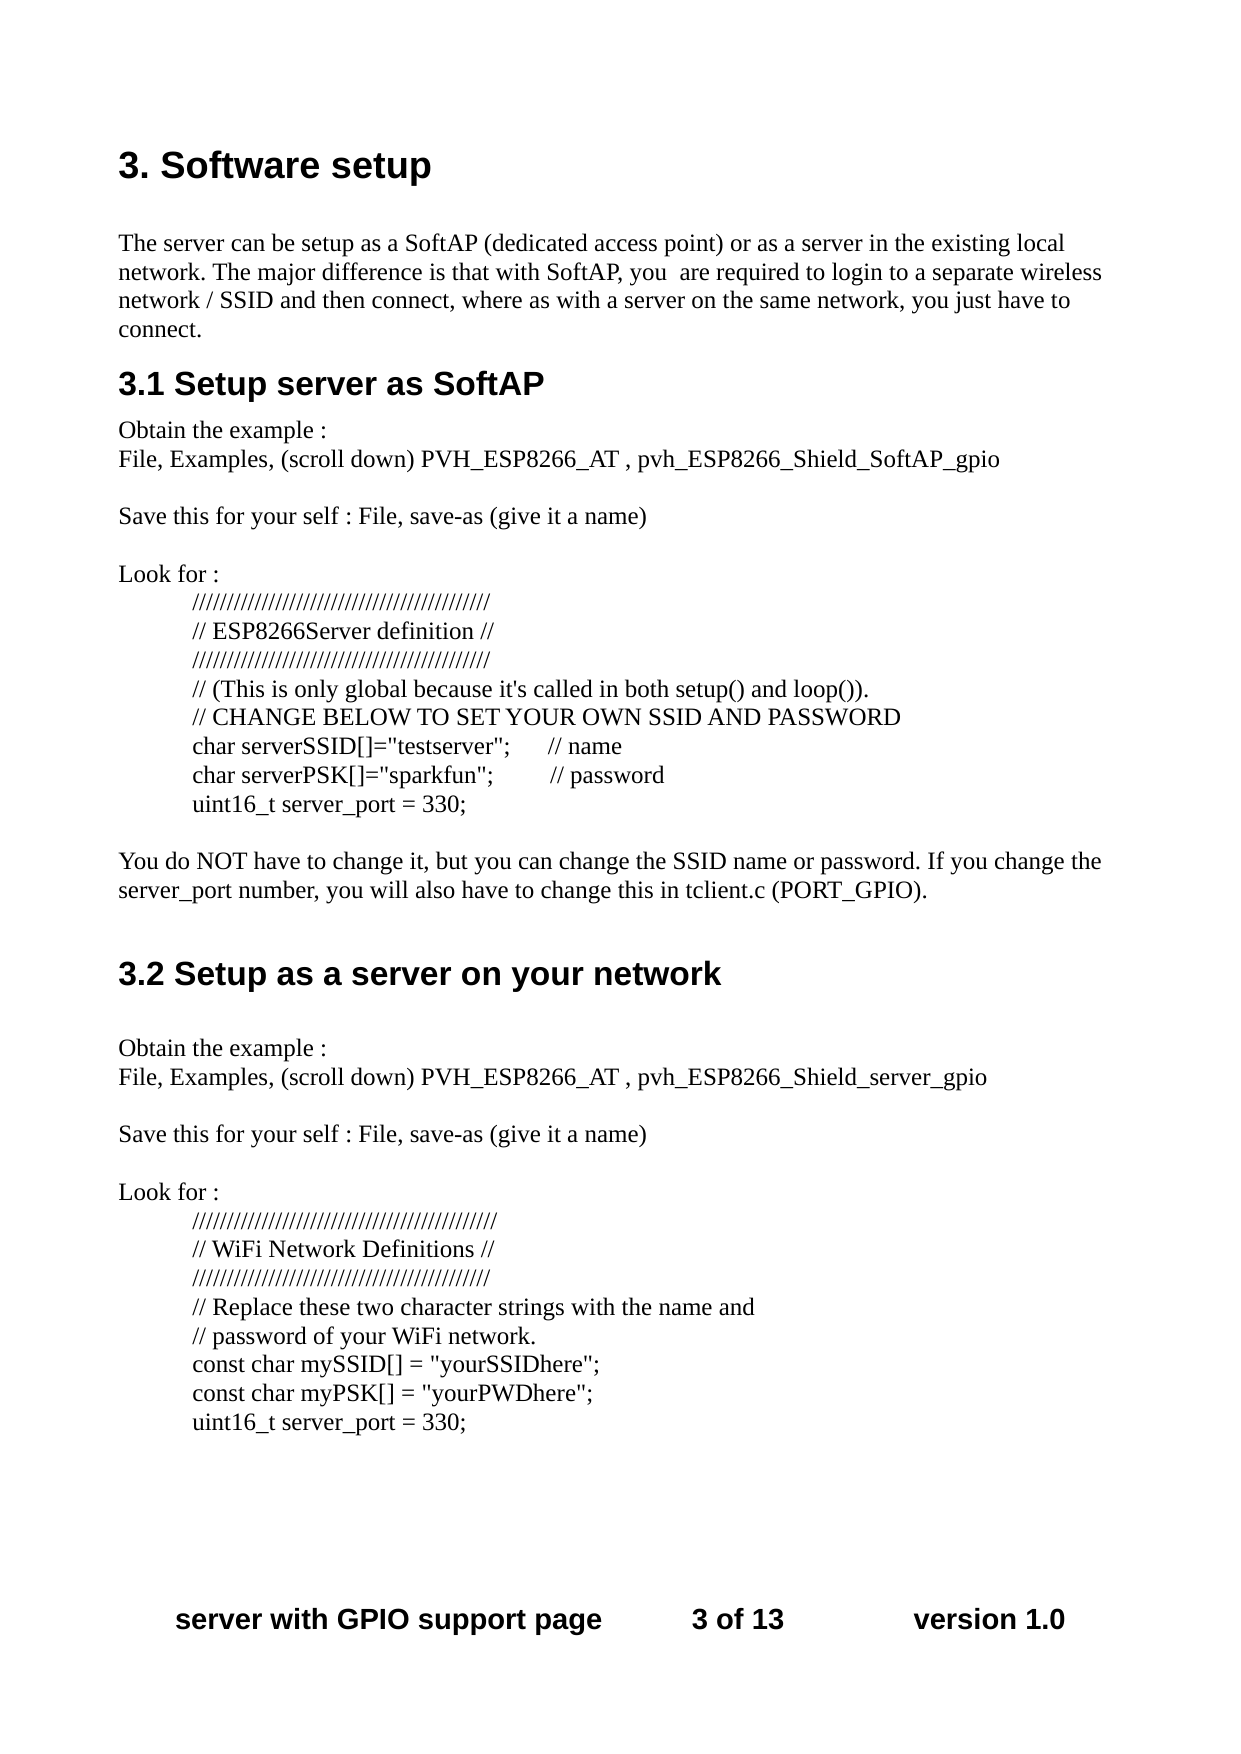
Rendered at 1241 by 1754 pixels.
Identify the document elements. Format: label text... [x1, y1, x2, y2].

text /////////////////////////////////////////// [118, 587, 1122, 616]
text Obtain the example : [118, 415, 1122, 444]
text uint16_t server_port = 330; [118, 789, 1122, 817]
text // ESP8266Server definition // [118, 616, 1122, 645]
text Save this for your self : File, save-as (give it a name) [118, 501, 1122, 530]
text uint16_t server_port = 330; [118, 1407, 1122, 1436]
text const char myPSK[] = "yourPWDhere"; [118, 1378, 1122, 1407]
text Save this for your self : File, save-as (give it a name) [118, 1119, 1122, 1148]
text Look for : [118, 559, 1122, 587]
text File, Examples, (scroll down) PVH_ESP8266_AT , pvh_ESP8266_Shield_server_gpio [118, 1062, 1122, 1091]
text char serverSSID[]="testserver"; // name [118, 731, 1122, 760]
text Look for : [118, 1177, 1122, 1206]
text /////////////////////////////////////////// [118, 1263, 1122, 1292]
text Obtain the example : [118, 1033, 1122, 1062]
text // password of your WiFi network. [118, 1321, 1122, 1349]
text // WiFi Network Definitions // [118, 1234, 1122, 1263]
text // Replace these two character strings with the name and [118, 1292, 1122, 1321]
text const char mySSID[] = "yourSSIDhere"; [118, 1349, 1122, 1378]
text You do NOT have to change it, but you can change the SSID name or password. If you change the server_port number, you will also have to change this in tclient.c (PORT_GPIO). [118, 846, 1122, 904]
text // (This is only global because it's called in both setup() and loop()). [118, 674, 1122, 702]
text /////////////////////////////////////////// [118, 645, 1122, 674]
subtitle 3.2 Setup as a server on your network [118, 953, 1122, 992]
subtitle 3. Software setup [118, 143, 1122, 187]
subtitle 3.1 Setup server as SoftAP [118, 364, 1122, 402]
text The server can be setup as a SoftAP (dedicated access point) or as a server in the existing local network. The major difference is that with SoftAP, you are required to login to a separate wireless network / SSID and then connect, where as with a server on the same network, you just have to connect. [118, 228, 1122, 343]
text char serverPSK[]="sparkfun"; // password [118, 760, 1122, 789]
text //////////////////////////////////////////// [118, 1206, 1122, 1234]
text File, Examples, (scroll down) PVH_ESP8266_AT , pvh_ESP8266_Shield_SoftAP_gpio [118, 444, 1122, 472]
text // CHANGE BELOW TO SET YOUR OWN SSID AND PASSWORD [118, 702, 1122, 731]
